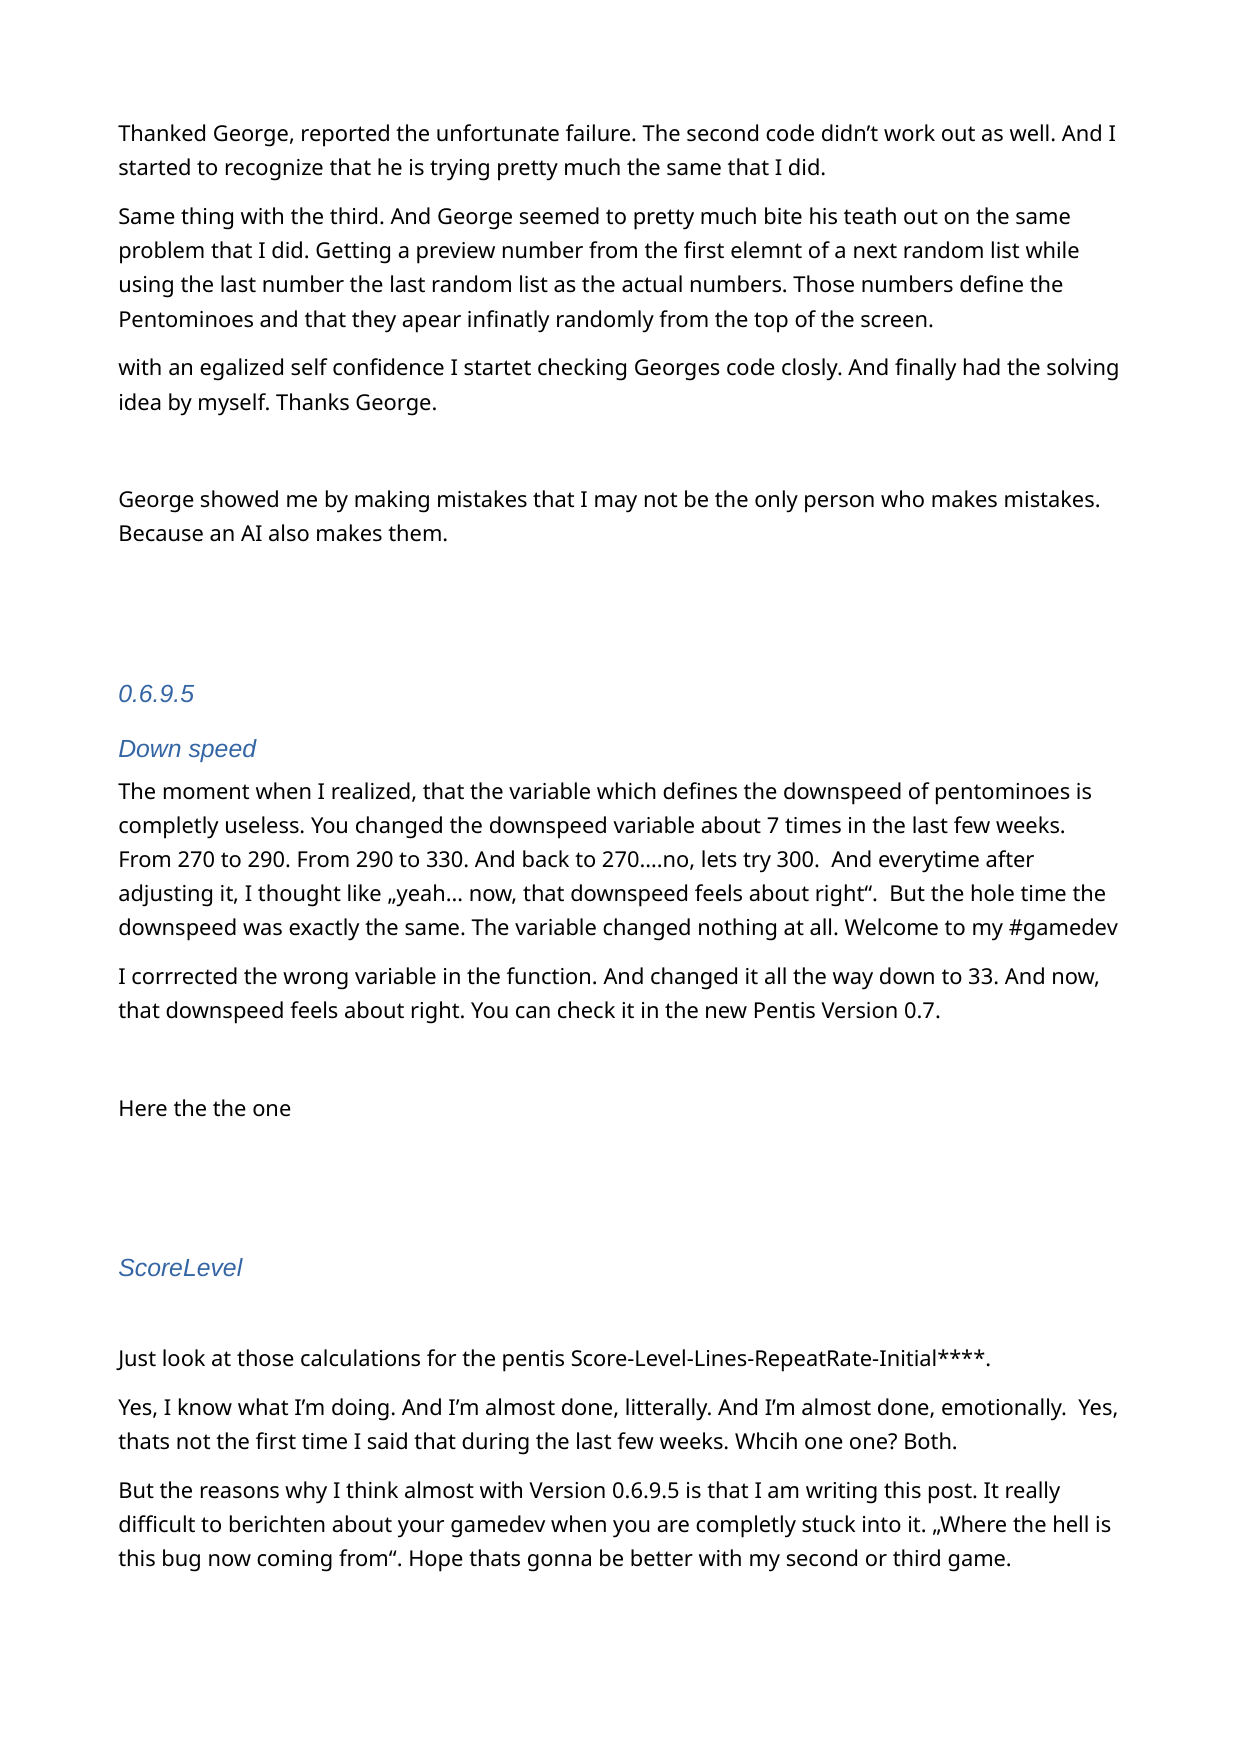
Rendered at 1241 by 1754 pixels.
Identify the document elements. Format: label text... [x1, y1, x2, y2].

text Same thing with the third. And George seemed to pretty much bite his teath out on the same problem that I did. Getting a preview number from the first elemnt of a next random list while using the last number the last random list as the actual numbers. Those numbers define the Pentominoes and that they apear infinatly randomly from the top of the screen. [118, 201, 1122, 333]
text with an egalized self confidence I startet checking Georges code closly. And finally had the solving idea by myself. Thanks George. [118, 352, 1122, 416]
text Here the the one [118, 1093, 1122, 1122]
text The moment when I realized, that the variable which defines the downspeed of pentominoes is completly useless. You changed the downspeed variable about 7 times in the last few weeks. From 270 to 290. From 290 to 330. And back to 270….no, lets try 300. And everytime after adjusting it, I thought like „yeah… now, that downspeed feels about right“. But the hole time the downspeed was exactly the same. The variable changed nothing at all. Welcome to my #gamedev [118, 776, 1122, 942]
text Thanked George, reported the unfortunate failure. The second code didn’t work out as well. And I started to recognize that he is trying pretty much the same that I did. [118, 118, 1122, 182]
text Just look at those calculations for the pentis Score-Level-Lines-RepeatRate-Initial****. [118, 1343, 1122, 1373]
subtitle Down speed [118, 734, 1122, 763]
text Yes, I know what I’m doing. And I’m almost done, litterally. And I’m almost done, emotionally. Yes, thats not the first time I said that during the last few weeks. Whcih one one? Both. [118, 1392, 1122, 1456]
text George showed me by making mistakes that I may not be the only person who makes mistakes. Because an AI also makes them. [118, 484, 1122, 548]
text I corrrected the wrong variable in the function. And changed it all the way down to 33. And now, that downspeed feels about right. You can check it in the new Pentis Version 0.7. [118, 961, 1122, 1025]
subtitle 0.6.9.5 [118, 679, 1122, 707]
subtitle ScoreLevel [118, 1253, 1122, 1282]
text But the reasons why I think almost with Version 0.6.9.5 is that I am writing this post. It really difficult to berichten about your gamedev when you are completly stuck into it. „Where the hell is this bug now coming from“. Hope thats gonna be better with my second or third game. [118, 1475, 1122, 1573]
